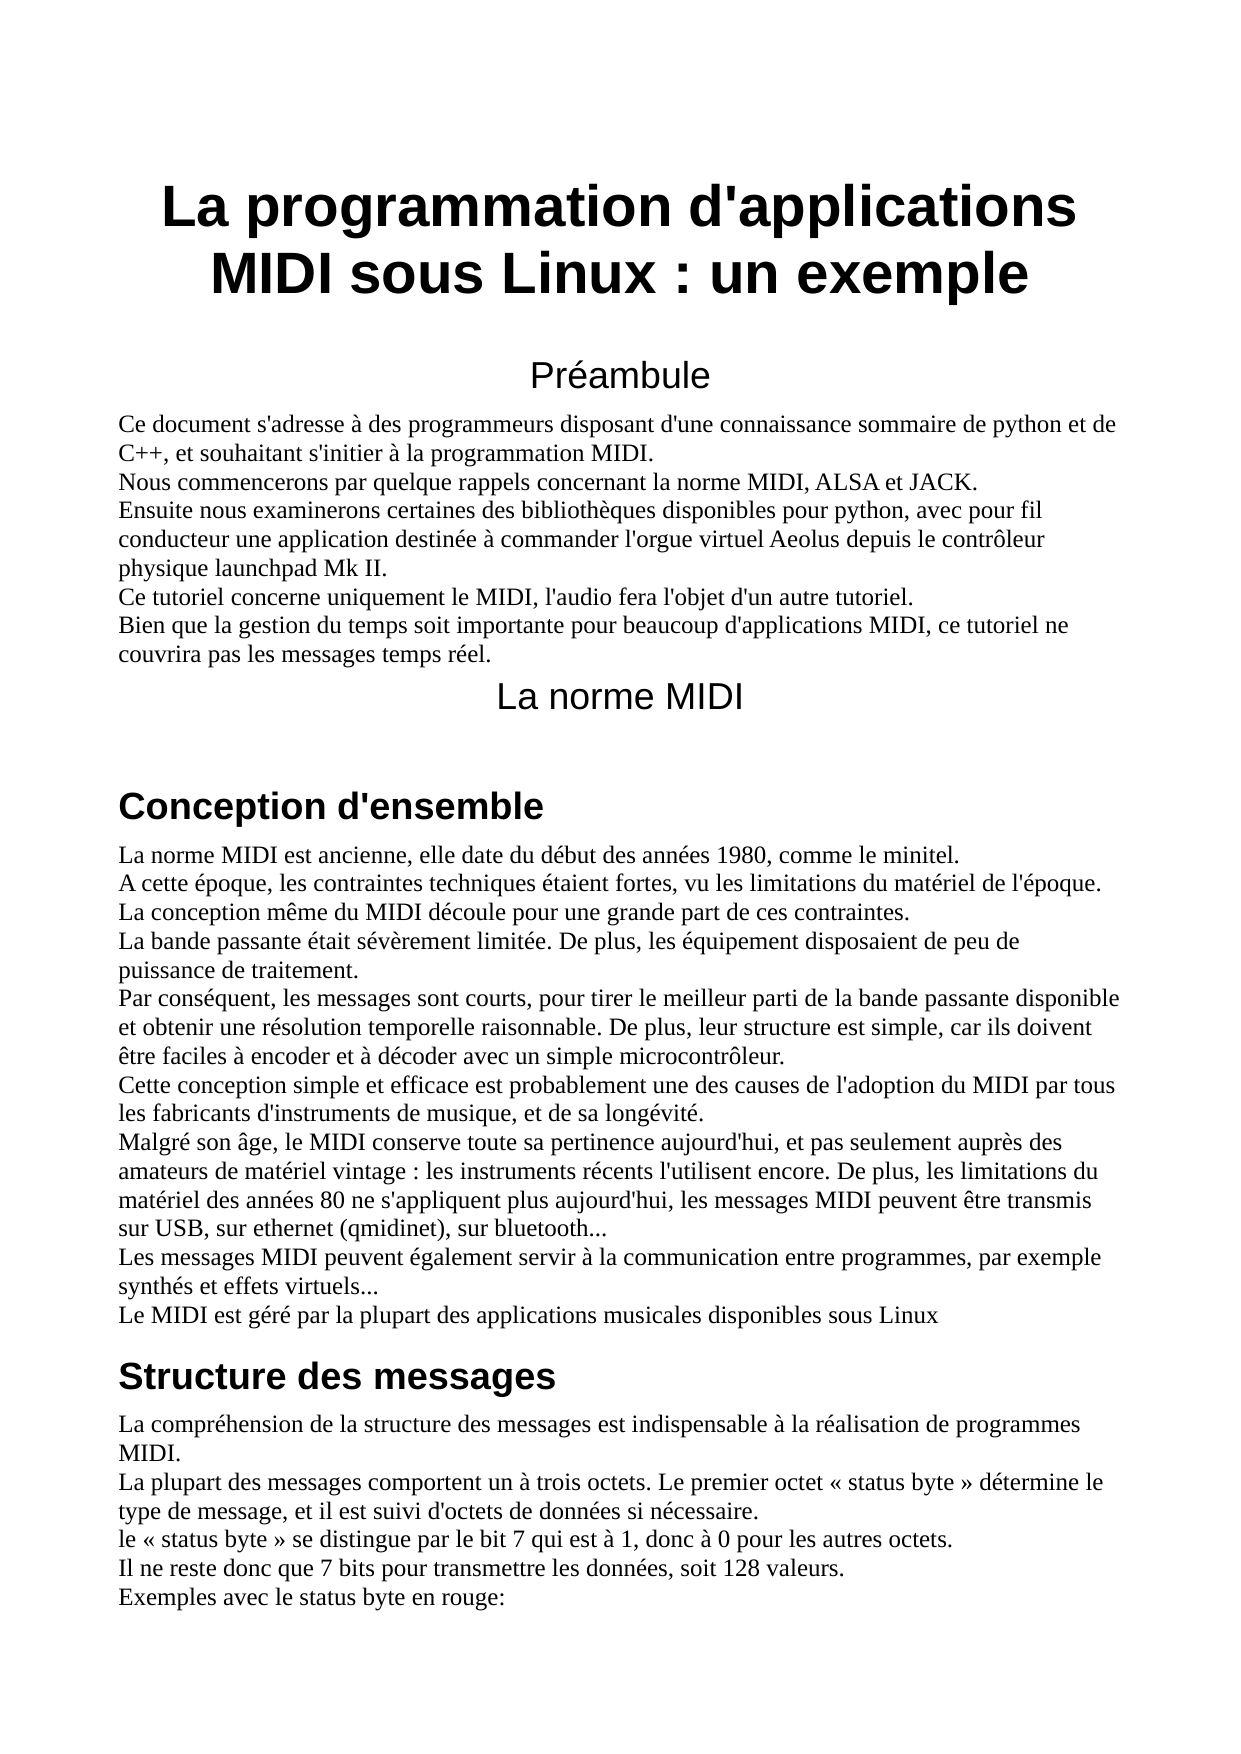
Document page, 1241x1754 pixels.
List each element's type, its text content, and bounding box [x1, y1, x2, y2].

text La plupart des messages comportent un à trois octets. Le premier octet « status byte » détermine le type de message, et il est suivi d'octets de données si nécessaire. [118, 1467, 1122, 1524]
text Malgré son âge, le MIDI conserve toute sa pertinence aujourd'hui, et pas seulement auprès des amateurs de matériel vintage : les instruments récents l'utilisent encore. De plus, les limitations du matériel des années 80 ne s'appliquent plus aujourd'hui, les messages MIDI peuvent être transmis sur USB, sur ethernet (qmidinet), sur bluetooth... [118, 1127, 1122, 1242]
title La programmation d'applications MIDI sous Linux : un exemple [118, 172, 1122, 306]
subtitle Conception d'ensemble [118, 783, 1122, 827]
text le « status byte » se distingue par le bit 7 qui est à 1, donc à 0 pour les autres octets. [118, 1524, 1122, 1553]
text Les messages MIDI peuvent également servir à la communication entre programmes, par exemple synthés et effets virtuels... [118, 1242, 1122, 1300]
subtitle Préambule [118, 353, 1122, 397]
text Le MIDI est géré par la plupart des applications musicales disponibles sous Linux [118, 1300, 1122, 1328]
text La norme MIDI est ancienne, elle date du début des années 1980, comme le minitel. [118, 840, 1122, 868]
subtitle La norme MIDI [118, 674, 1122, 717]
text Ce document s'adresse à des programmeurs disposant d'une connaissance sommaire de python et de C++, et souhaitant s'initier à la programmation MIDI. [118, 409, 1122, 467]
subtitle Structure des messages [118, 1353, 1122, 1397]
text Il ne reste donc que 7 bits pour transmettre les données, soit 128 valeurs. [118, 1553, 1122, 1582]
text Ensuite nous examinerons certaines des bibliothèques disponibles pour python, avec pour fil conducteur une application destinée à commander l'orgue virtuel Aeolus depuis le contrôleur physique launchpad Mk II. [118, 495, 1122, 582]
text La bande passante était sévèrement limitée. De plus, les équipement disposaient de peu de puissance de traitement. [118, 926, 1122, 983]
text La compréhension de la structure des messages est indispensable à la réalisation de programmes MIDI. [118, 1409, 1122, 1467]
text La conception même du MIDI découle pour une grande part de ces contraintes. [118, 897, 1122, 926]
text Par conséquent, les messages sont courts, pour tirer le meilleur parti de la bande passante disponible et obtenir une résolution temporelle raisonnable. De plus, leur structure est simple, car ils doivent être faciles à encoder et à décoder avec un simple microcontrôleur. [118, 983, 1122, 1070]
text Ce tutoriel concerne uniquement le MIDI, l'audio fera l'objet d'un autre tutoriel. [118, 582, 1122, 610]
text Cette conception simple et efficace est probablement une des causes de l'adoption du MIDI par tous les fabricants d'instruments de musique, et de sa longévité. [118, 1070, 1122, 1127]
text A cette époque, les contraintes techniques étaient fortes, vu les limitations du matériel de l'époque. [118, 868, 1122, 897]
text Exemples avec le status byte en rouge: [118, 1582, 1122, 1611]
text Bien que la gestion du temps soit importante pour beaucoup d'applications MIDI, ce tutoriel ne couvrira pas les messages temps réel. [118, 610, 1122, 668]
text Nous commencerons par quelque rappels concernant la norme MIDI, ALSA et JACK. [118, 467, 1122, 495]
